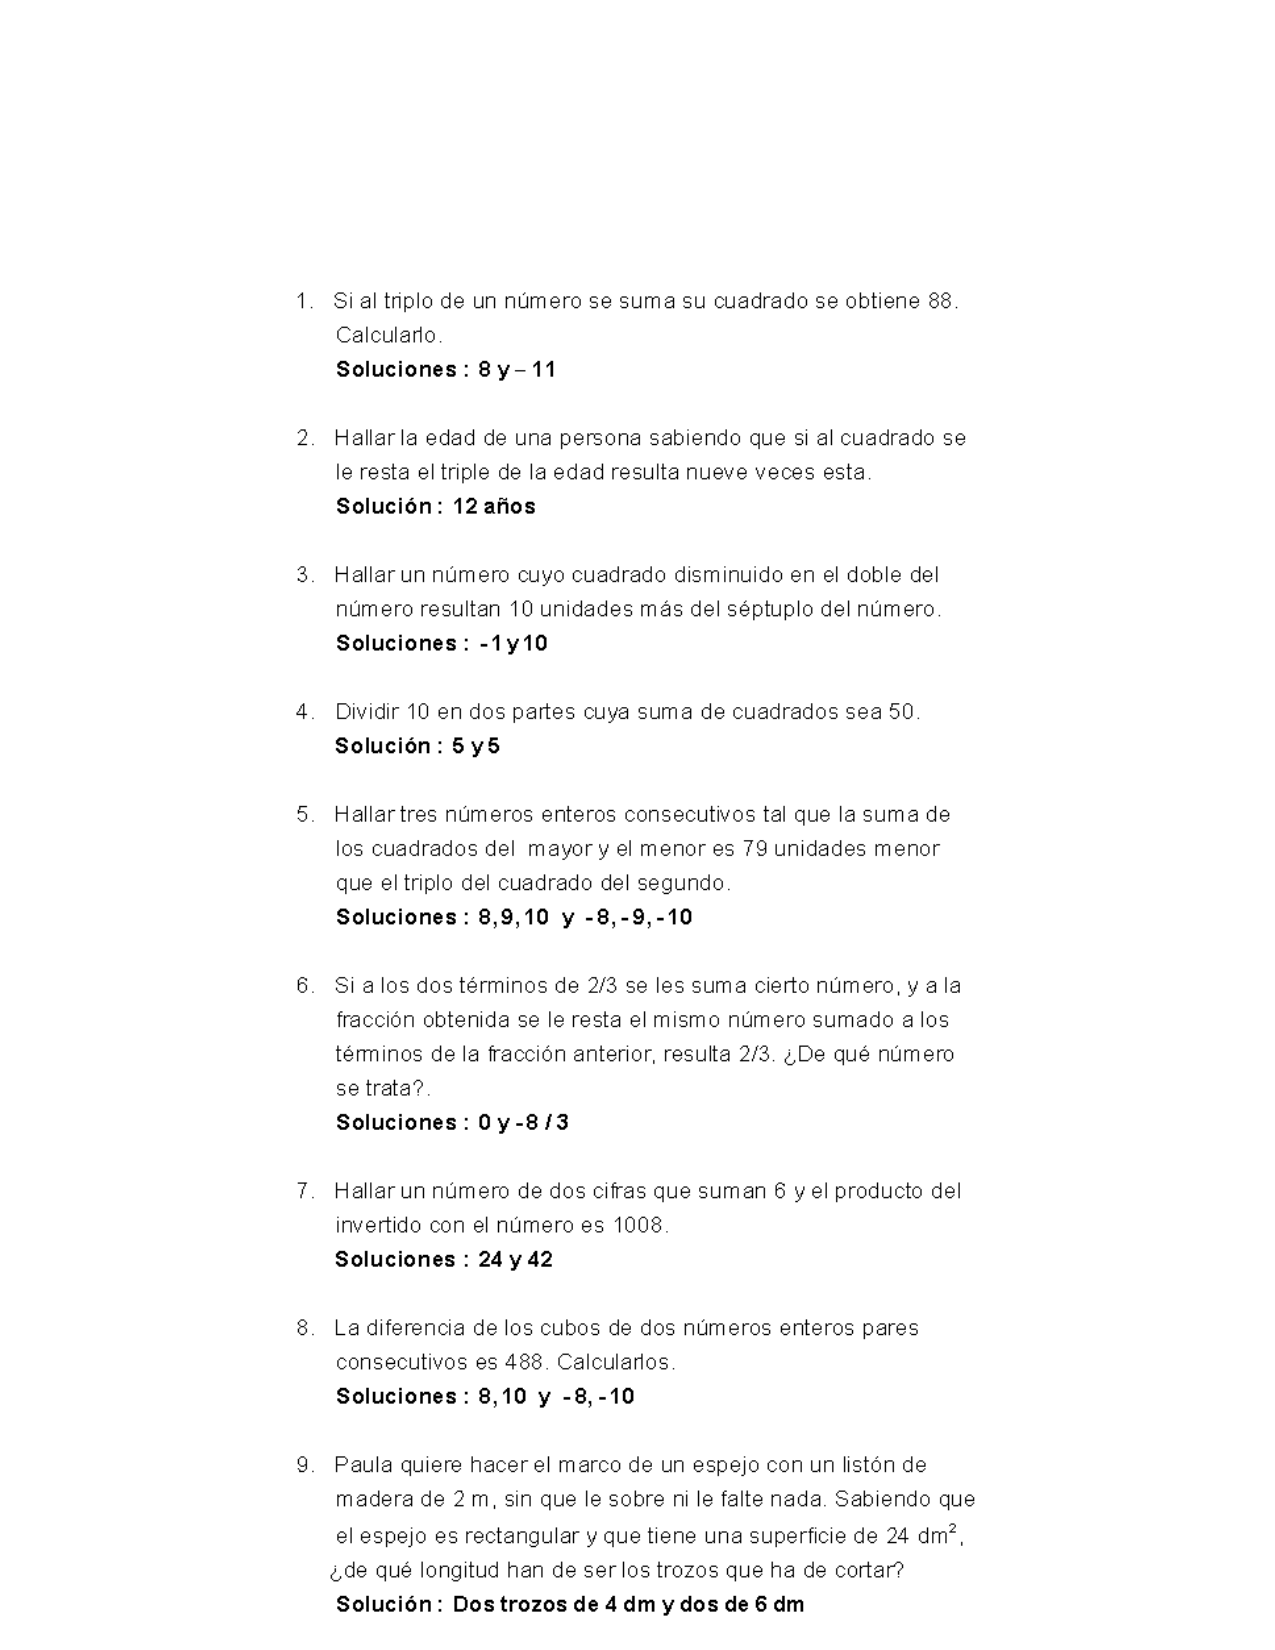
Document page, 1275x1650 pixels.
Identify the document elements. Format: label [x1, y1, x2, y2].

picture [294, 286, 981, 1650]
